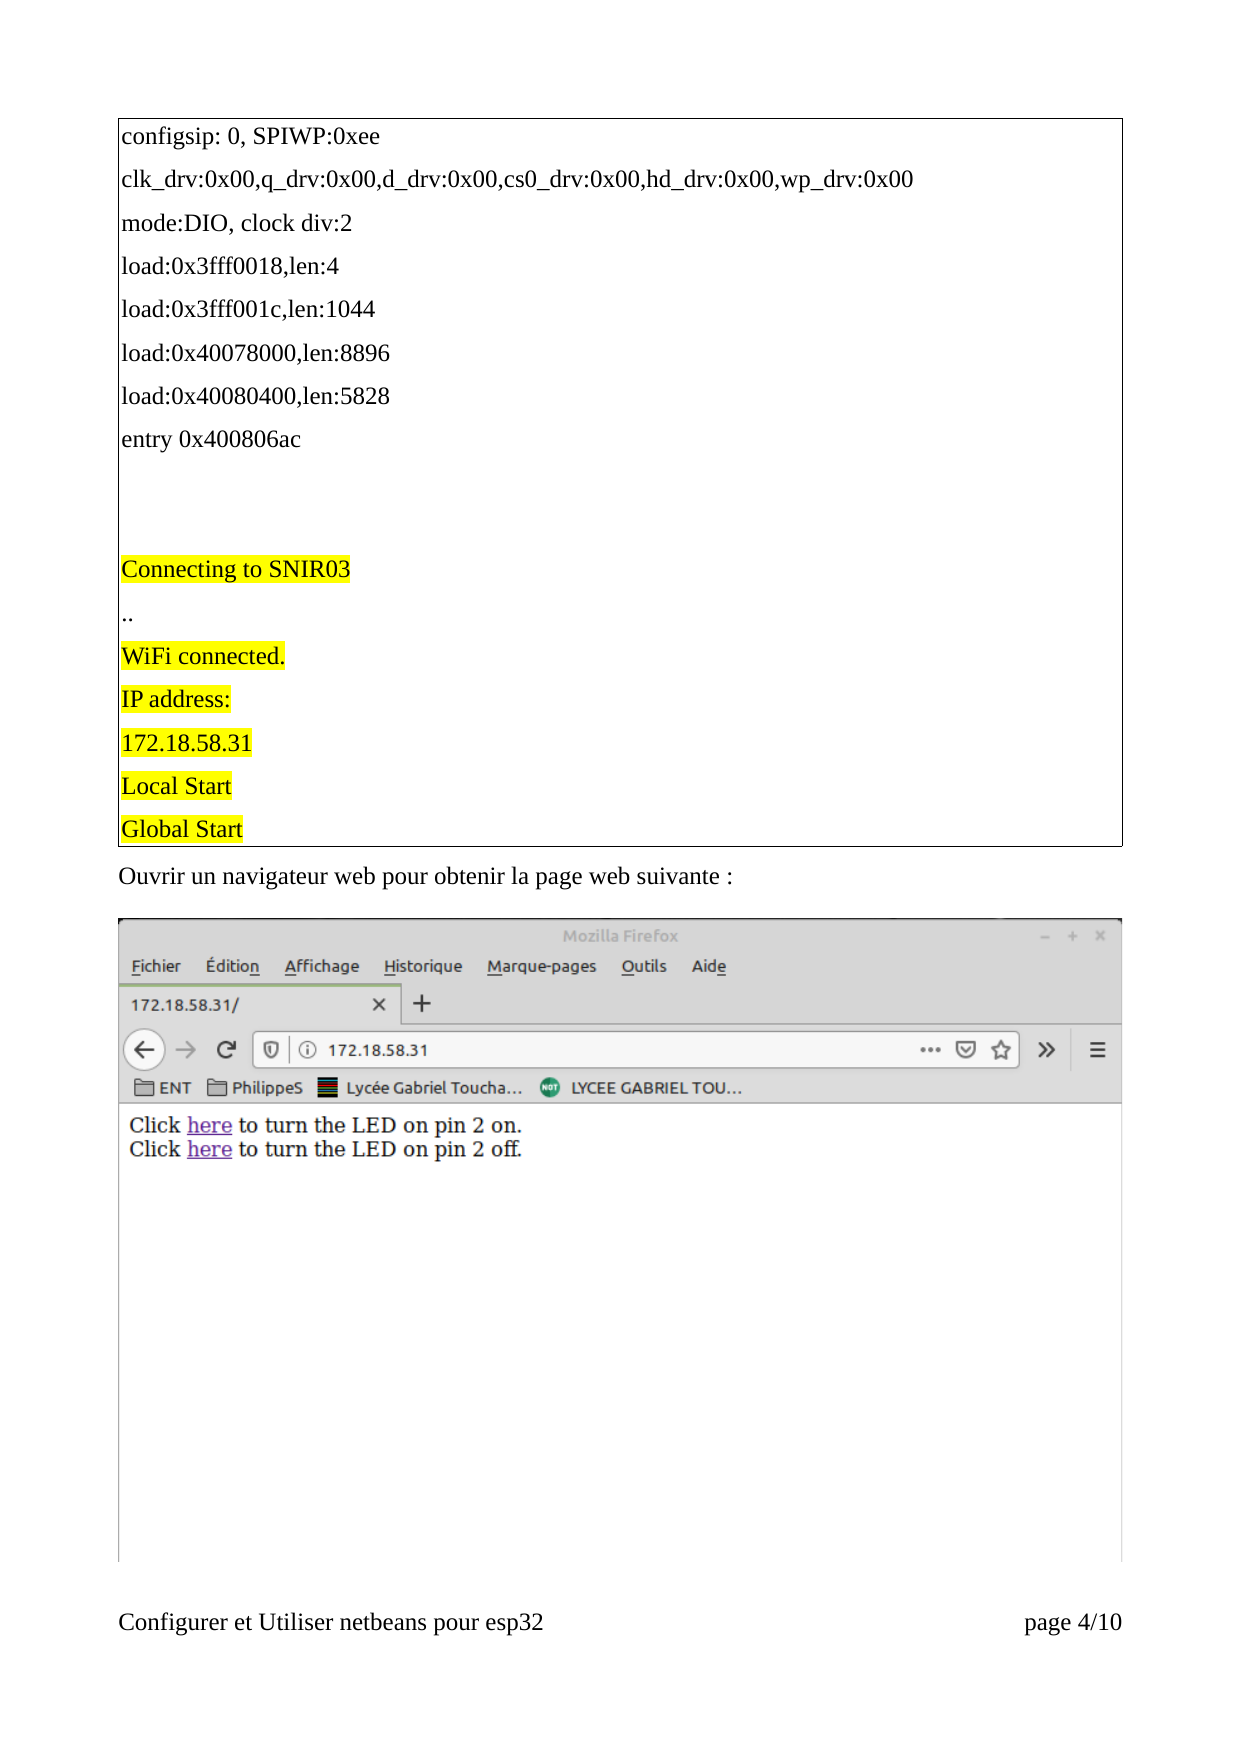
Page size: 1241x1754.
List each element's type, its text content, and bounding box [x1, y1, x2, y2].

text mode:DIO, clock div:2 [119, 205, 1122, 237]
text Local Start [119, 768, 1122, 800]
text configsip: 0, SPIWP:0xee [119, 119, 1122, 150]
text load:0x3fff001c,len:1044 [119, 291, 1122, 323]
text IP address: [119, 681, 1122, 713]
text load:0x3fff0018,len:4 [119, 248, 1122, 280]
text Connecting to SNIR03 [119, 551, 1122, 583]
text Global Start [119, 811, 1122, 846]
picture [118, 918, 1123, 1562]
text load:0x40078000,len:8896 [119, 335, 1122, 367]
text WiFi connected. [119, 638, 1122, 670]
text load:0x40080400,len:5828 [119, 378, 1122, 410]
text entry 0x400806ac [119, 421, 1122, 453]
text Ouvrir un navigateur web pour obtenir la page web suivante : [118, 861, 1122, 889]
text .. [119, 595, 1122, 627]
text clk_drv:0x00,q_drv:0x00,d_drv:0x00,cs0_drv:0x00,hd_drv:0x00,wp_drv:0x00 [119, 161, 1122, 193]
text 172.18.58.31 [119, 725, 1122, 757]
